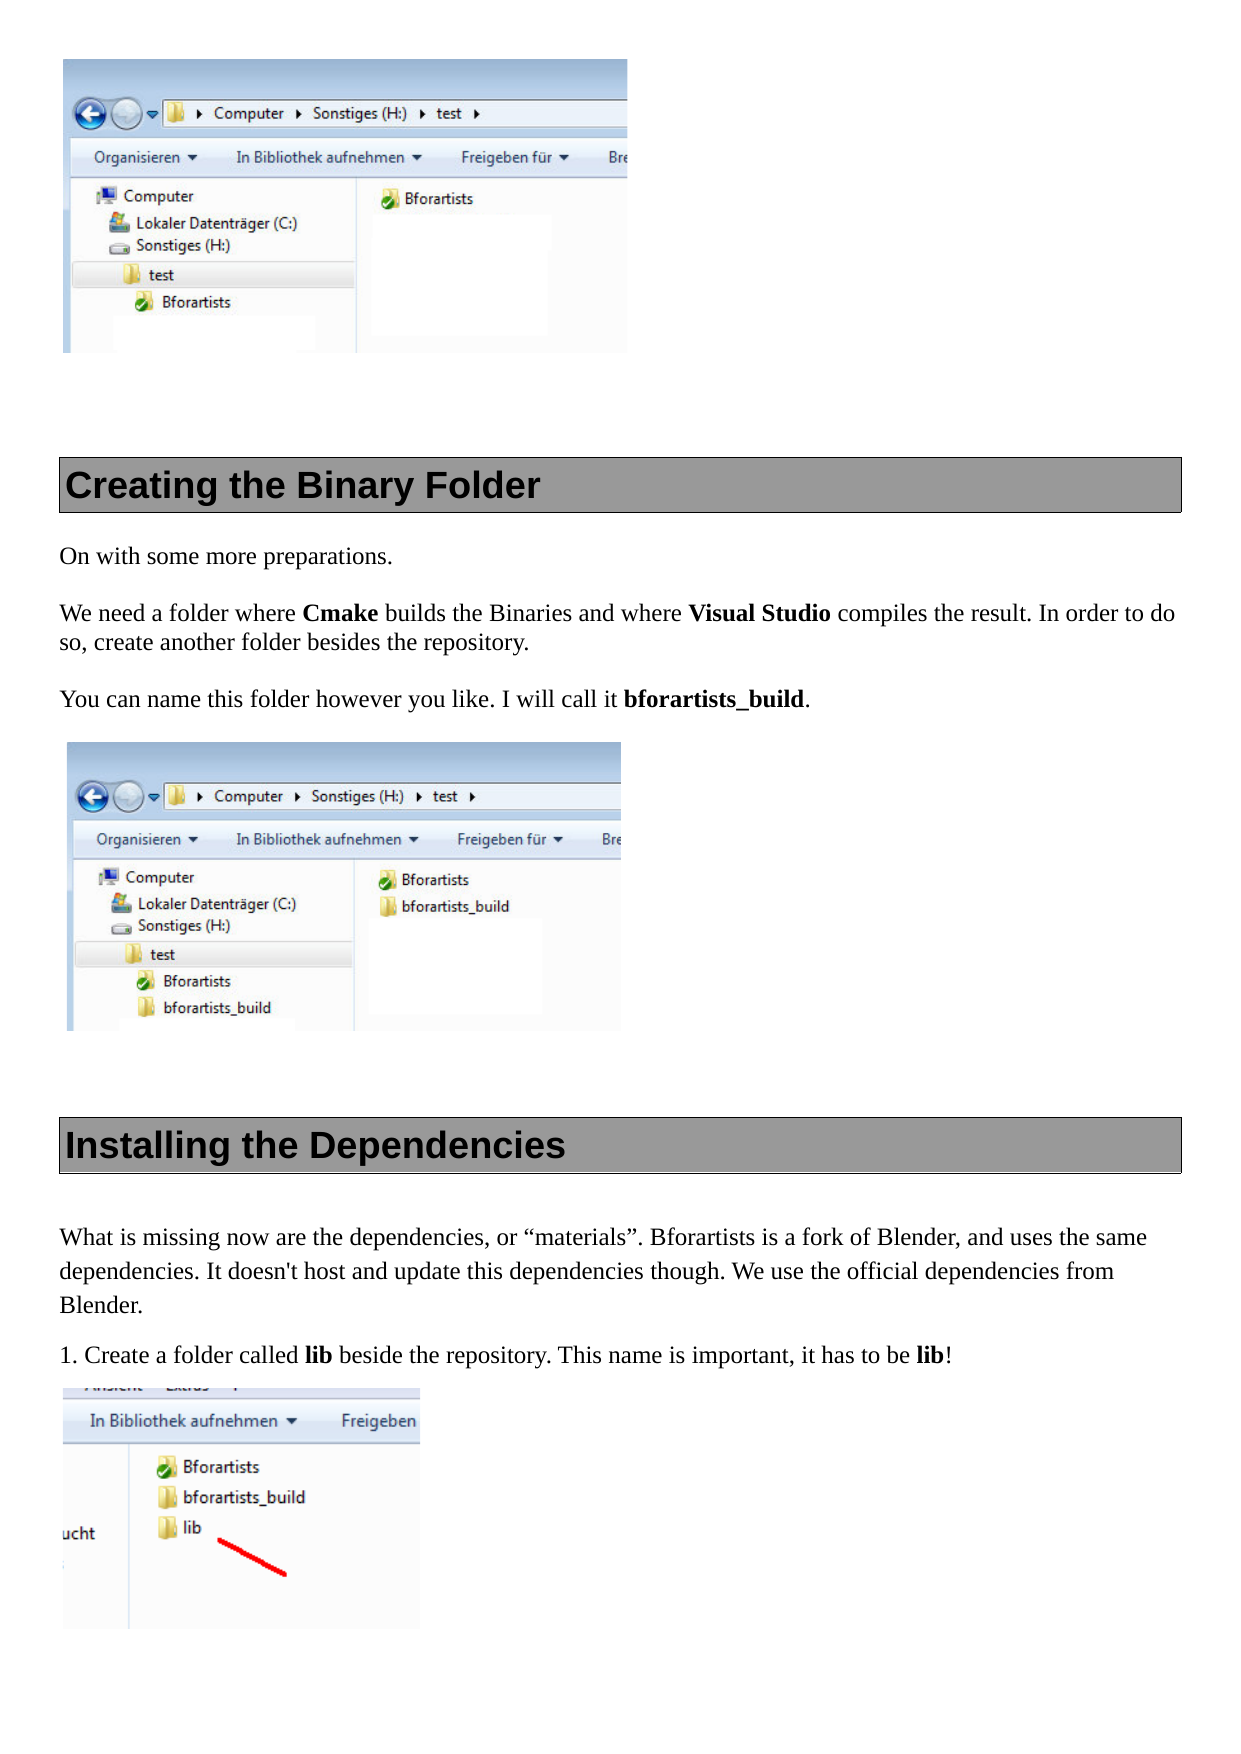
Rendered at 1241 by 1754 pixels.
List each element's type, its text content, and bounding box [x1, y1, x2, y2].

text We need a folder where Cmake builds the Binaries and where Visual Studio compiles the result. In order to do so, create another folder besides the repository. You can name this folder however you like. I will call it bforartists_build. [59, 598, 1181, 713]
picture [62, 1388, 421, 1629]
picture [66, 742, 621, 1031]
table_header Creating the Binary Folder [60, 458, 1181, 512]
text On with some more preparations. [59, 541, 1181, 569]
text What is missing now are the dependencies, or “materials”. Bforartists is a fork of Blender, and uses the same dependencies. It doesn't host and update this dependencies though. We use the official dependencies from Blender. [59, 1222, 1181, 1319]
table_header Installing the Dependencies [60, 1118, 1181, 1172]
picture [63, 59, 628, 353]
text 1. Create a folder called lib beside the repository. This name is important, it has to be lib! [59, 1340, 1181, 1368]
